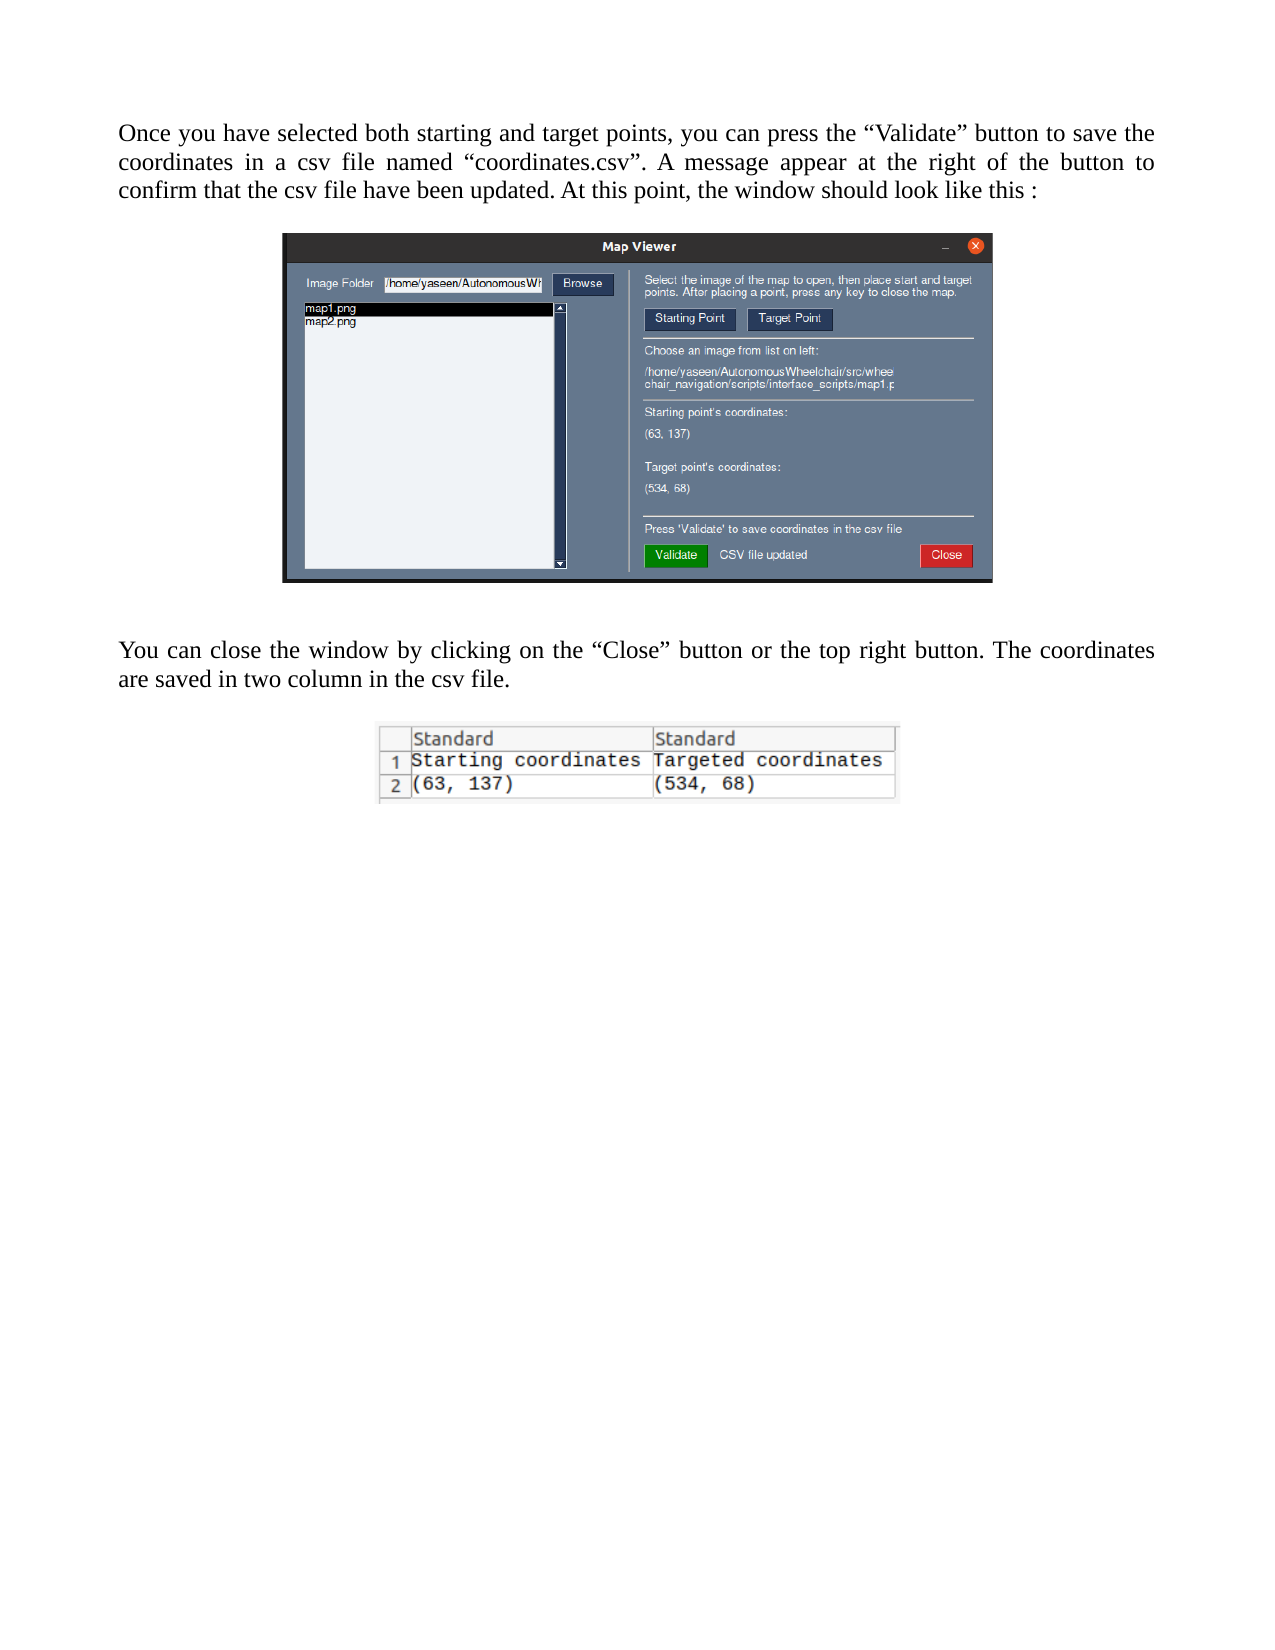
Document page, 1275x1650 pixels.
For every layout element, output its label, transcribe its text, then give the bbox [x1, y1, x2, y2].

text You can close the window by clicking on the “Close” button or the top right button. The coordinates are saved in two column in the csv file. [118, 636, 1157, 693]
picture [374, 721, 901, 804]
text Once you have selected both starting and target points, you can press the “Validate” button to save the coordinates in a csv file named “coordinates.csv”. A message appear at the right of the button to confirm that the csv file have been updated. At this point, the window should look like this : [118, 118, 1157, 204]
picture [282, 233, 993, 583]
